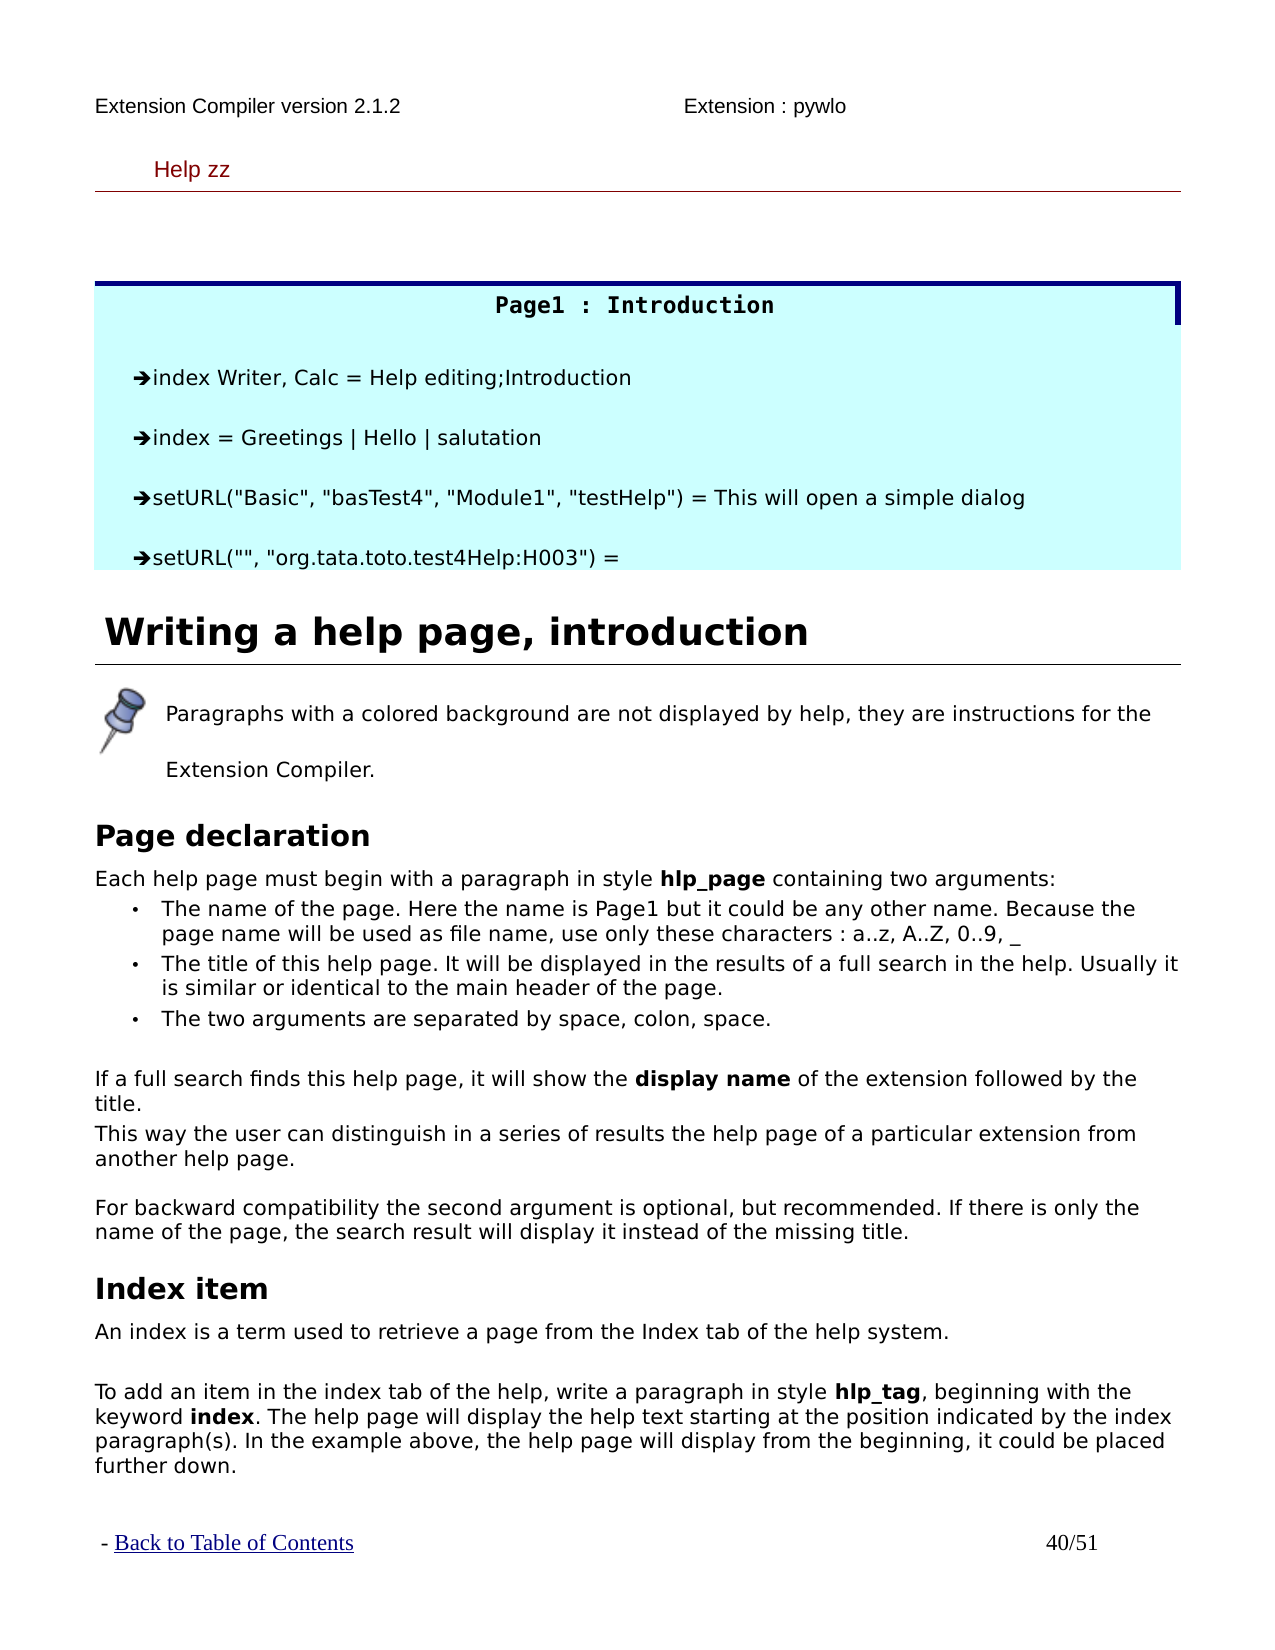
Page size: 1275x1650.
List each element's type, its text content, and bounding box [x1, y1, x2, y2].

text Writing a help page, introduction [94, 601, 1181, 664]
text This way the user can distinguish in a series of results the help page of a particular extension from another help page. For backward compatibility the second argument is optional, but recommended. If there is only the name of the page, the search result will display it instead of the missing title. [94, 1122, 1181, 1244]
list setURL("Basic", "basTest4", "Module1", "testHelp") = This will open a simple dialog [94, 486, 1181, 510]
list The title of this help page. It will be displayed in the results of a full search in the help. Usually it is similar or identical to the main header of the page. [132, 952, 1181, 1001]
text Index item [94, 1272, 1181, 1306]
text Help zz [94, 147, 1181, 192]
text If a full search finds this help page, it will show the display name of the extension followed by the title. [94, 1067, 1181, 1116]
text Page declaration [94, 819, 1181, 853]
list index = Greetings | Hello | salutation [94, 426, 1181, 451]
text To add an item in the index tab of the help, write a paragraph in style hlp_tag, beginning with the keyword index. The help page will display the help text starting at the position indicated by the index paragraph(s). In the example above, the help page will display from the beginning, it could be placed further down. [94, 1380, 1181, 1478]
list The name of the page. Here the name is Page1 but it could be any other name. Because the page name will be used as file name, use only these characters : a..z, A..Z, 0..9, _ [132, 897, 1181, 946]
picture [95, 686, 151, 757]
list index Writer, Calc = Help editing;Introduction [94, 366, 1181, 391]
text An index is a term used to retrieve a page from the Index tab of the help system. [94, 1319, 1181, 1344]
list Paragraphs with a colored background are not displayed by help, they are instructions for the Extension Compiler. [94, 685, 1181, 783]
text Each help page must begin with a paragraph in style hlp_page containing two arguments: [94, 867, 1181, 891]
list setURL("", "org.tata.toto.test4Help:H003") = [94, 546, 1181, 570]
list The two arguments are separated by space, colon, space. [132, 1007, 1181, 1031]
text Page1 : Introduction [94, 282, 1175, 325]
